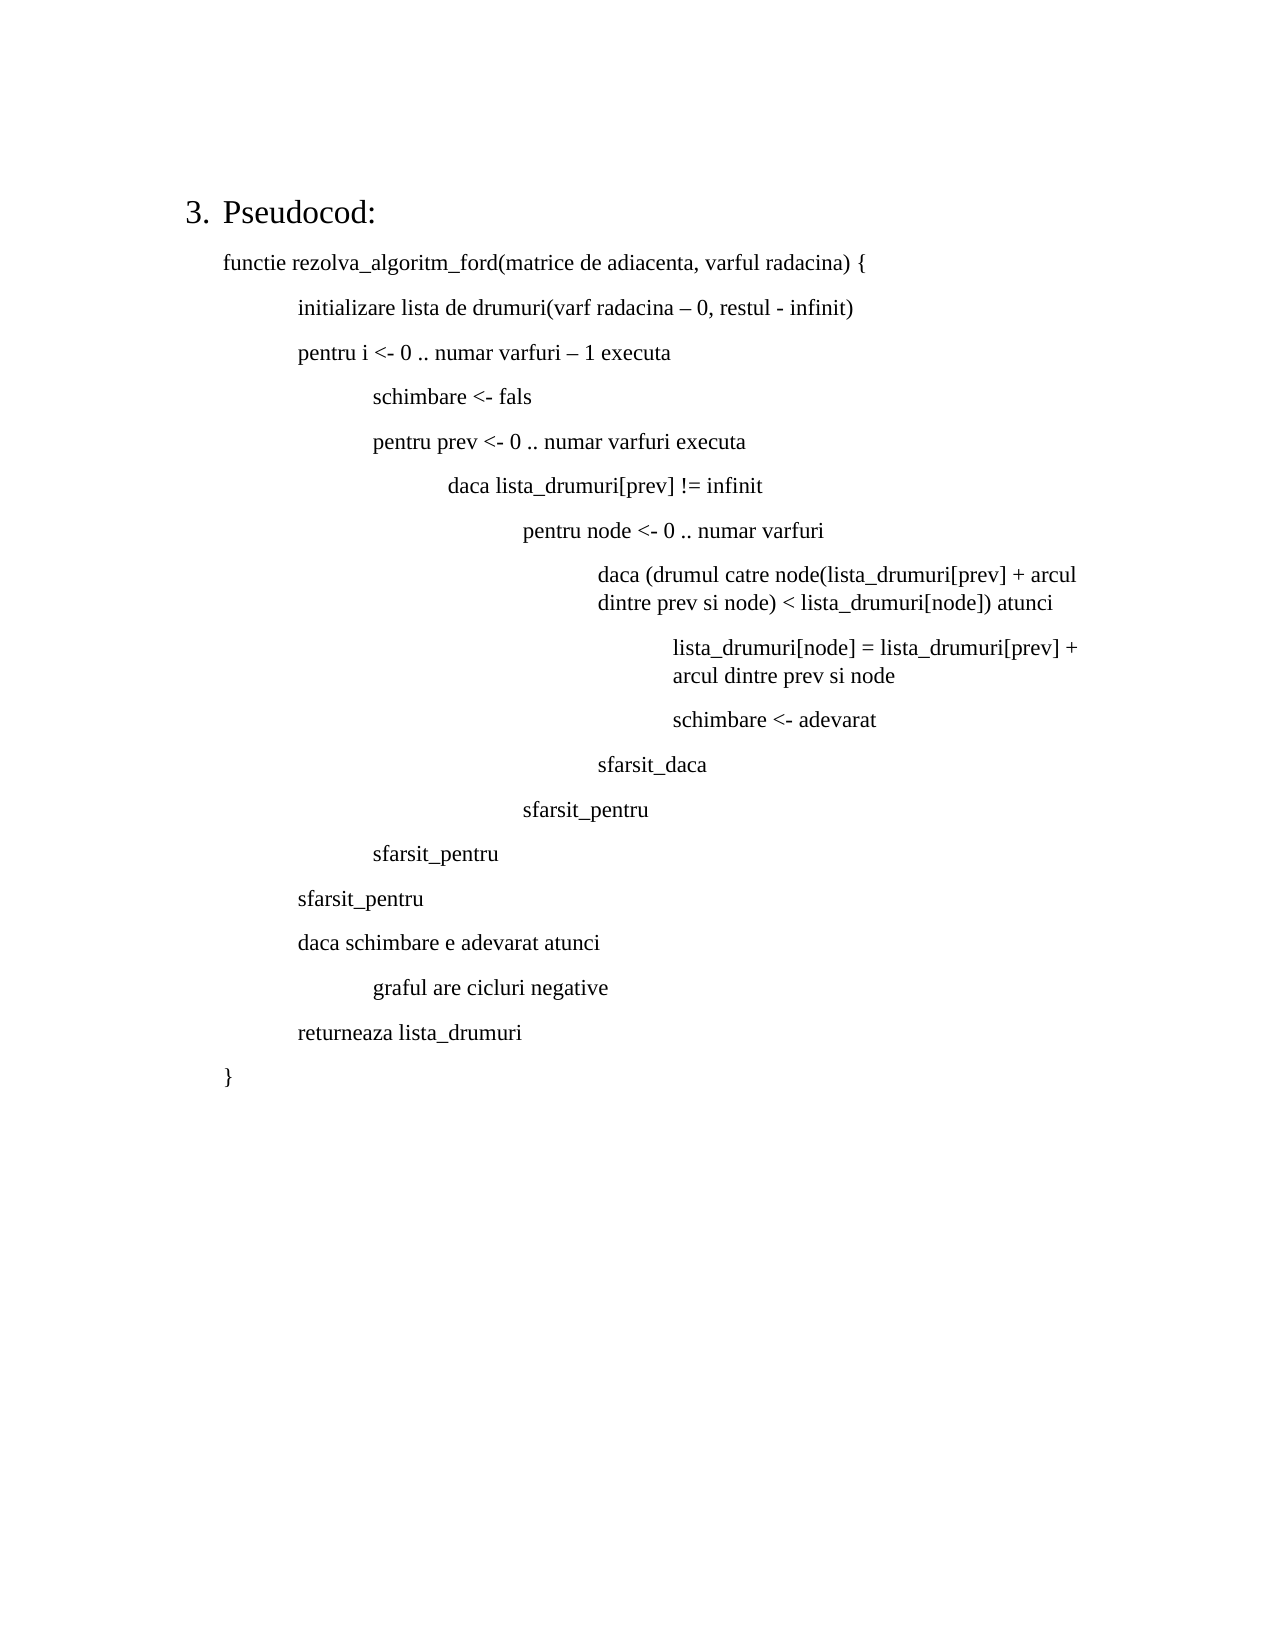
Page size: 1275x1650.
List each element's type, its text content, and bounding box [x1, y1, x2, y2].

list Pseudocod: [185, 192, 1127, 231]
text sfarsit_pentru [148, 840, 1127, 867]
text graful are cicluri negative [148, 974, 1127, 1000]
list schimbare <- adevarat [673, 707, 1127, 733]
list pentru prev <- 0 .. numar varfuri executa [223, 428, 1127, 454]
text sfarsit_pentru [148, 885, 1127, 911]
list daca (drumul catre node(lista_drumuri[prev] + arcul dintre prev si node) < lista_drumuri[node]) atunci [598, 562, 1127, 616]
list lista_drumuri[node] = lista_drumuri[prev] + arcul dintre prev si node [673, 634, 1127, 688]
list daca lista_drumuri[prev] != infinit [223, 472, 1127, 499]
text returneaza lista_drumuri [148, 1019, 1127, 1045]
list schimbare <- fals [223, 383, 1127, 409]
text sfarsit_pentru [148, 796, 1127, 822]
text daca schimbare e adevarat atunci [148, 929, 1127, 956]
list initializare lista de drumuri(varf radacina – 0, restul - infinit) [223, 294, 1127, 320]
list functie rezolva_algoritm_ford(matrice de adiacenta, varful radacina) { [223, 249, 1127, 276]
list pentru node <- 0 .. numar varfuri [223, 517, 1127, 543]
list pentru i <- 0 .. numar varfuri – 1 executa [223, 339, 1127, 365]
text sfarsit_daca [523, 751, 1127, 777]
list } [223, 1063, 1127, 1089]
